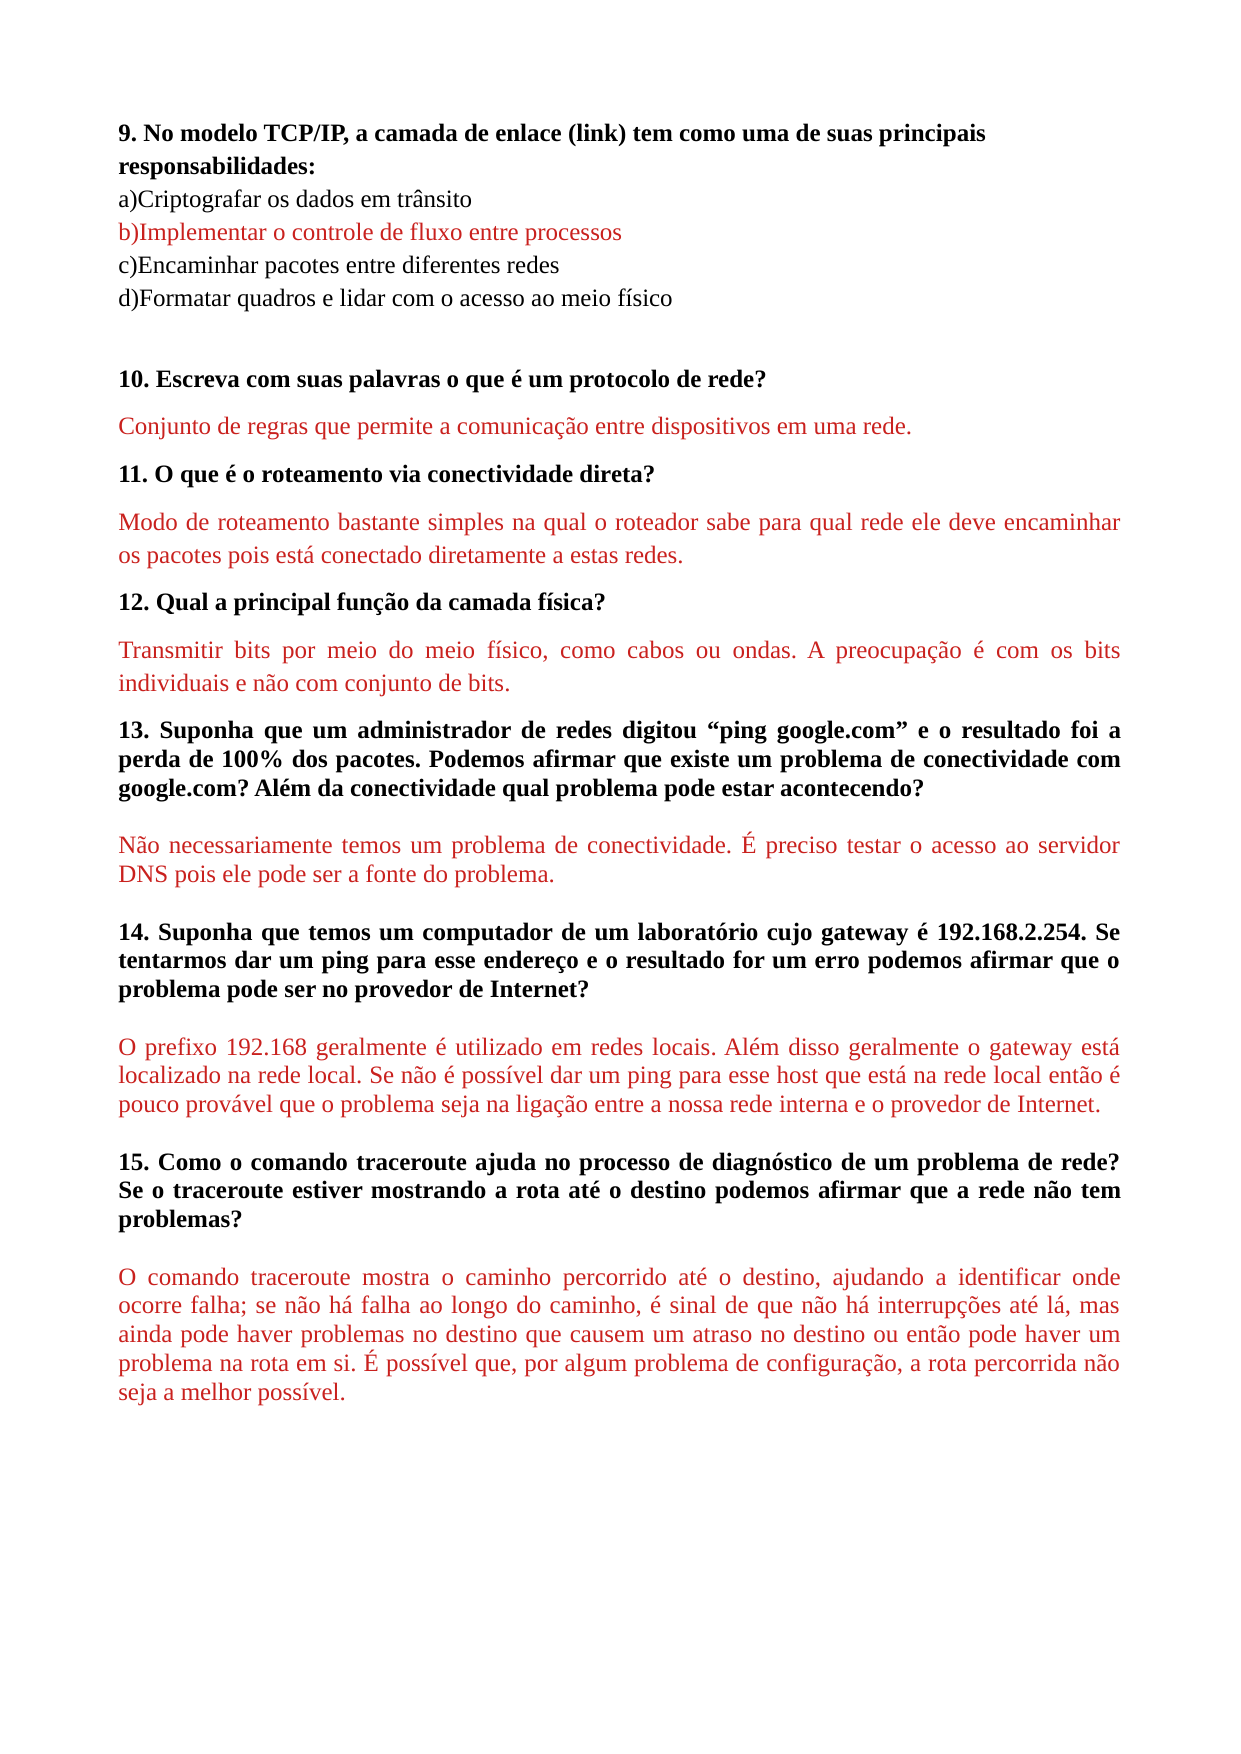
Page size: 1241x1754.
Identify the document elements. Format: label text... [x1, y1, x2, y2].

text Conjunto de regras que permite a comunicação entre dispositivos em uma rede. [118, 411, 1122, 440]
text 15. Como o comando traceroute ajuda no processo de diagnóstico de um problema de rede? Se o traceroute estiver mostrando a rota até o destino podemos afirmar que a rede não tem problemas? O comando traceroute mostra o caminho percorrido até o destino, ajudando a identificar onde ocorre falha; se não há falha ao longo do caminho, é sinal de que não há interrupções até lá, mas ainda pode haver problemas no destino que causem um atraso no destino ou então pode haver um problema na rota em si. É possível que, por algum problema de configuração, a rota percorrida não seja a melhor possível. [118, 1147, 1122, 1406]
text 9. No modelo TCP/IP, a camada de enlace (link) tem como uma de suas principais responsabilidades: a)Criptografar os dados em trânsito b)Implementar o controle de fluxo entre processos c)Encaminhar pacotes entre diferentes redes d)Formatar quadros e lidar com o acesso ao meio físico [118, 118, 1122, 345]
text 13. Suponha que um administrador de redes digitou “ping google.com” e o resultado foi a perda de 100% dos pacotes. Podemos afirmar que existe um problema de conectividade com google.com? Além da conectividade qual problema pode estar acontecendo? [118, 716, 1122, 802]
text 10. Escreva com suas palavras o que é um protocolo de rede? [118, 364, 1122, 393]
text 12. Qual a principal função da camada física? [118, 587, 1122, 616]
text Modo de roteamento bastante simples na qual o roteador sabe para qual rede ele deve encaminhar os pacotes pois está conectado diretamente a estas redes. [118, 507, 1122, 568]
text 14. Suponha que temos um computador de um laboratório cujo gateway é 192.168.2.254. Se tentarmos dar um ping para esse endereço e o resultado for um erro podemos afirmar que o problema pode ser no provedor de Internet? [118, 917, 1122, 1003]
text O prefixo 192.168 geralmente é utilizado em redes locais. Além disso geralmente o gateway está localizado na rede local. Se não é possível dar um ping para esse host que está na rede local então é pouco provável que o problema seja na ligação entre a nossa rede interna e o provedor de Internet. [118, 1032, 1122, 1118]
text 11. O que é o roteamento via conectividade direta? [118, 459, 1122, 488]
text Não necessariamente temos um problema de conectividade. É preciso testar o acesso ao servidor DNS pois ele pode ser a fonte do problema. [118, 831, 1122, 888]
text Transmitir bits por meio do meio físico, como cabos ou ondas. A preocupação é com os bits individuais e não com conjunto de bits. [118, 635, 1122, 697]
